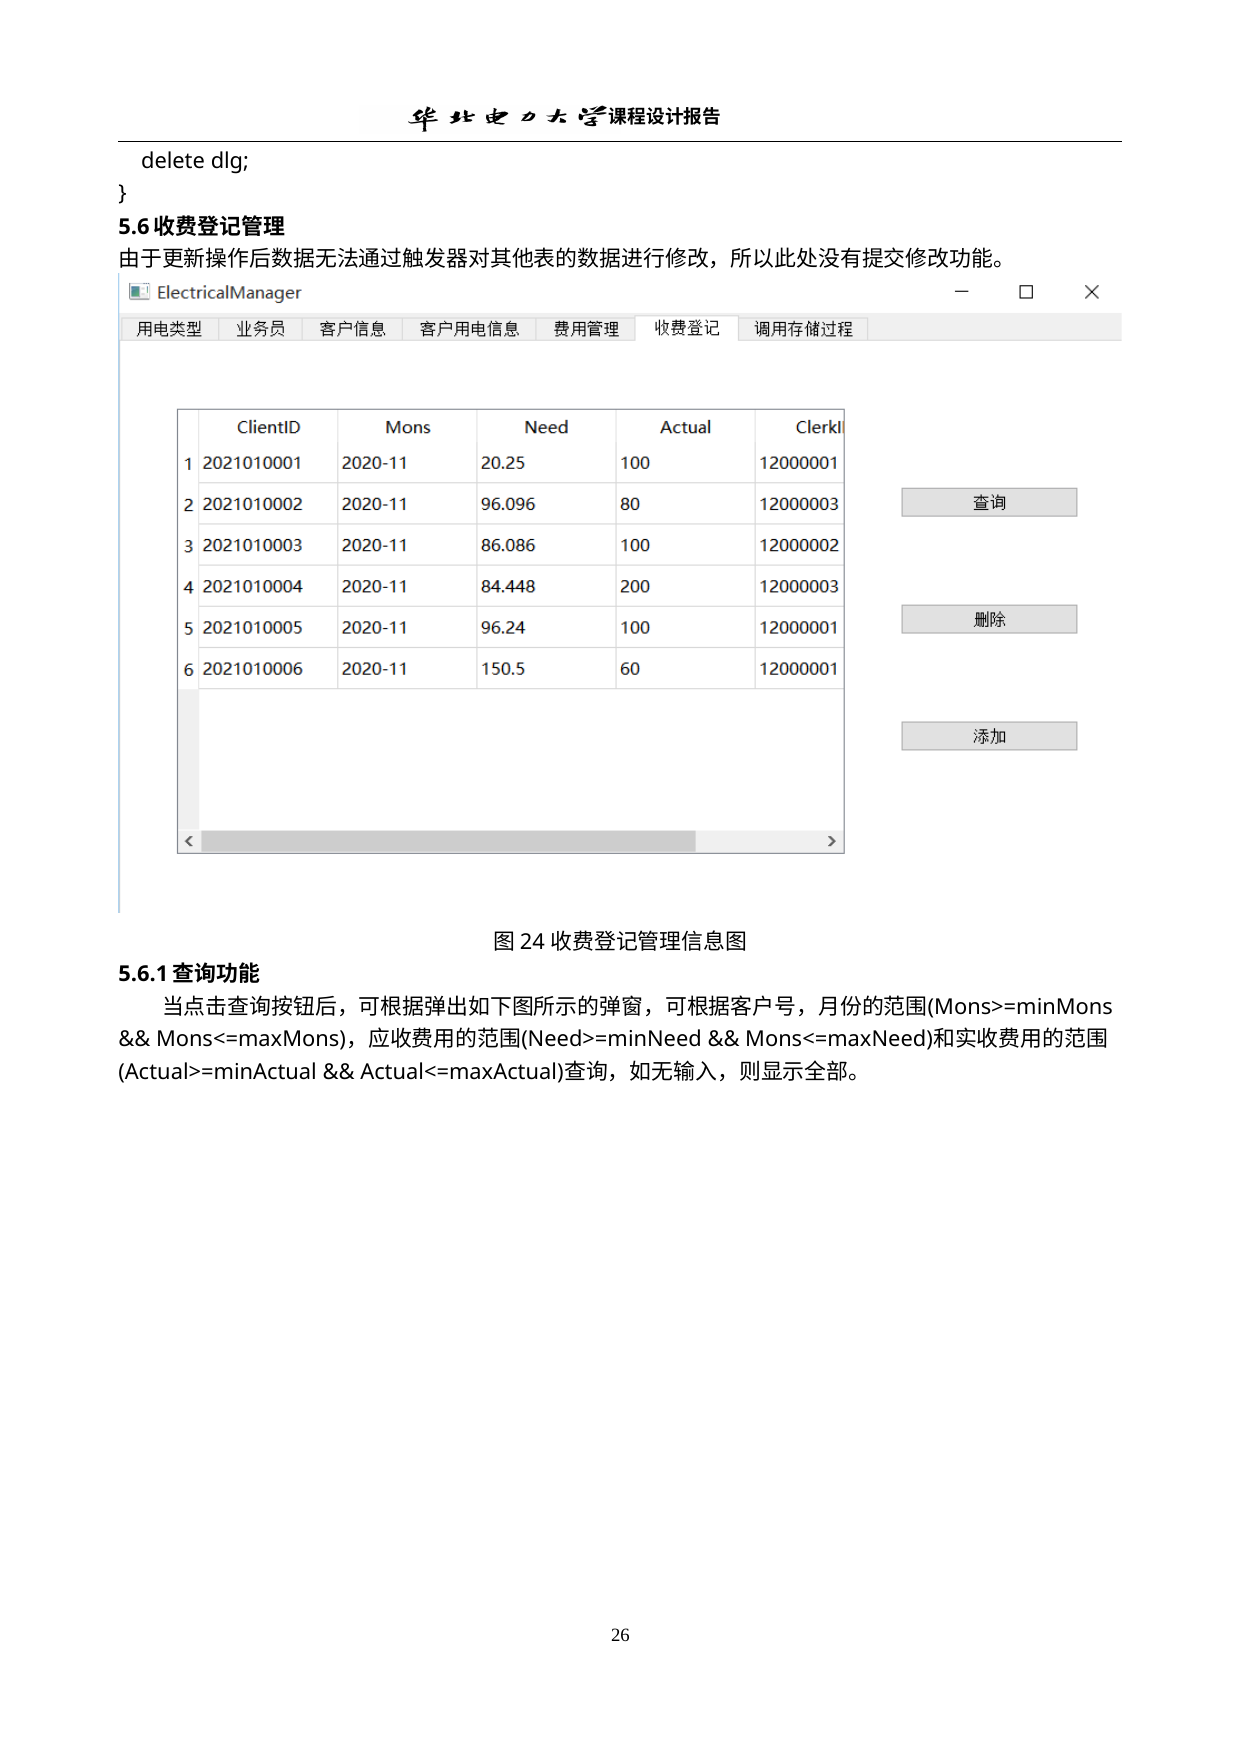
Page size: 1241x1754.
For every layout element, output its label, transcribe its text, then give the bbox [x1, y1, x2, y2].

text 5.6收费登记管理 [118, 208, 1122, 241]
text } [118, 176, 1122, 208]
text 图24 收费登记管理信息图 [118, 923, 1122, 956]
picture [118, 273, 1122, 913]
text delete dlg; [118, 143, 1122, 176]
picture [358, 105, 622, 134]
text 5.6.1查询功能 [118, 956, 1122, 988]
text 当点击查询按钮后，可根据弹出如下图所示的弹窗，可根据客户号，月份的范围(Mons>=minMons && Mons<=maxMons)，应收费用的范围(Need>=minNeed && Mons<=maxNeed)和实收费用的范围(Actual>=minActual && Actual<=maxActual)查询，如无输入，则显示全部。 [118, 988, 1122, 1086]
text 由于更新操作后数据无法通过触发器对其他表的数据进行修改，所以此处没有提交修改功能。 [118, 241, 1122, 273]
